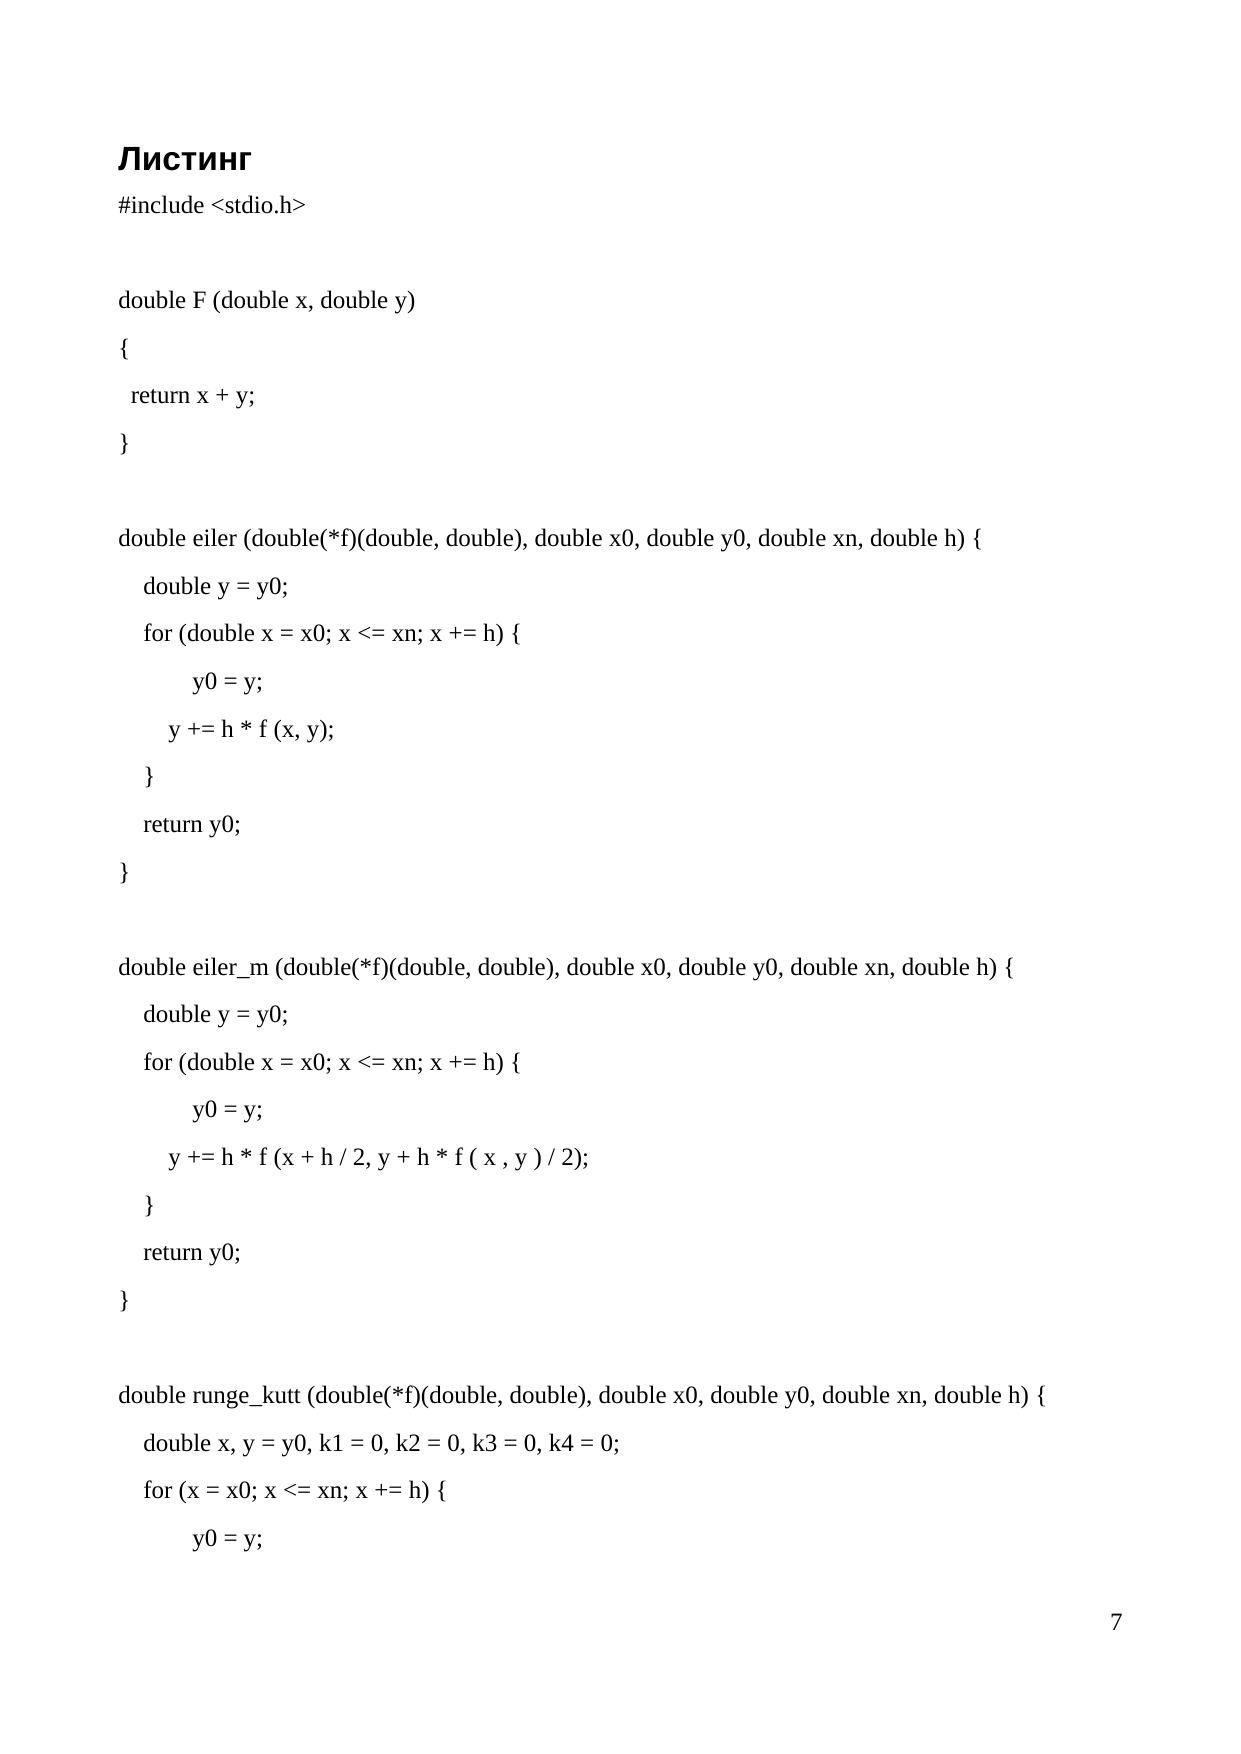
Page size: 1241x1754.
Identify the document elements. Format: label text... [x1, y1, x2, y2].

text double x, y = y0, k1 = 0, k2 = 0, k3 = 0, k4 = 0; [118, 1428, 1122, 1457]
text return y0; [118, 1237, 1122, 1266]
text y0 = y; [118, 666, 1122, 695]
text } [118, 428, 1122, 457]
text double F (double x, double y) [118, 285, 1122, 314]
text for (x = x0; x <= xn; x += h) { [118, 1475, 1122, 1504]
text y += h * f (x + h / 2, y + h * f ( x , y ) / 2); [118, 1142, 1122, 1171]
text } [118, 1190, 1122, 1218]
text return x + y; [118, 381, 1122, 409]
text } [118, 1285, 1122, 1314]
text { [118, 333, 1122, 362]
text #include <stdio.h> [118, 190, 1122, 219]
text for (double x = x0; x <= xn; x += h) { [118, 1047, 1122, 1076]
text double y = y0; [118, 999, 1122, 1028]
text y0 = y; [118, 1523, 1122, 1552]
text } [118, 857, 1122, 885]
text y0 = y; [118, 1094, 1122, 1123]
text double eiler_m (double(*f)(double, double), double x0, double y0, double xn, double h) { [118, 952, 1122, 981]
text double y = y0; [118, 571, 1122, 600]
text double runge_kutt (double(*f)(double, double), double x0, double y0, double xn, double h) { [118, 1380, 1122, 1409]
subtitle Листинг [118, 139, 1122, 178]
text return y0; [118, 809, 1122, 838]
text } [118, 761, 1122, 790]
text double eiler (double(*f)(double, double), double x0, double y0, double xn, double h) { [118, 523, 1122, 552]
text y += h * f (x, y); [118, 714, 1122, 742]
text for (double x = x0; x <= xn; x += h) { [118, 618, 1122, 647]
